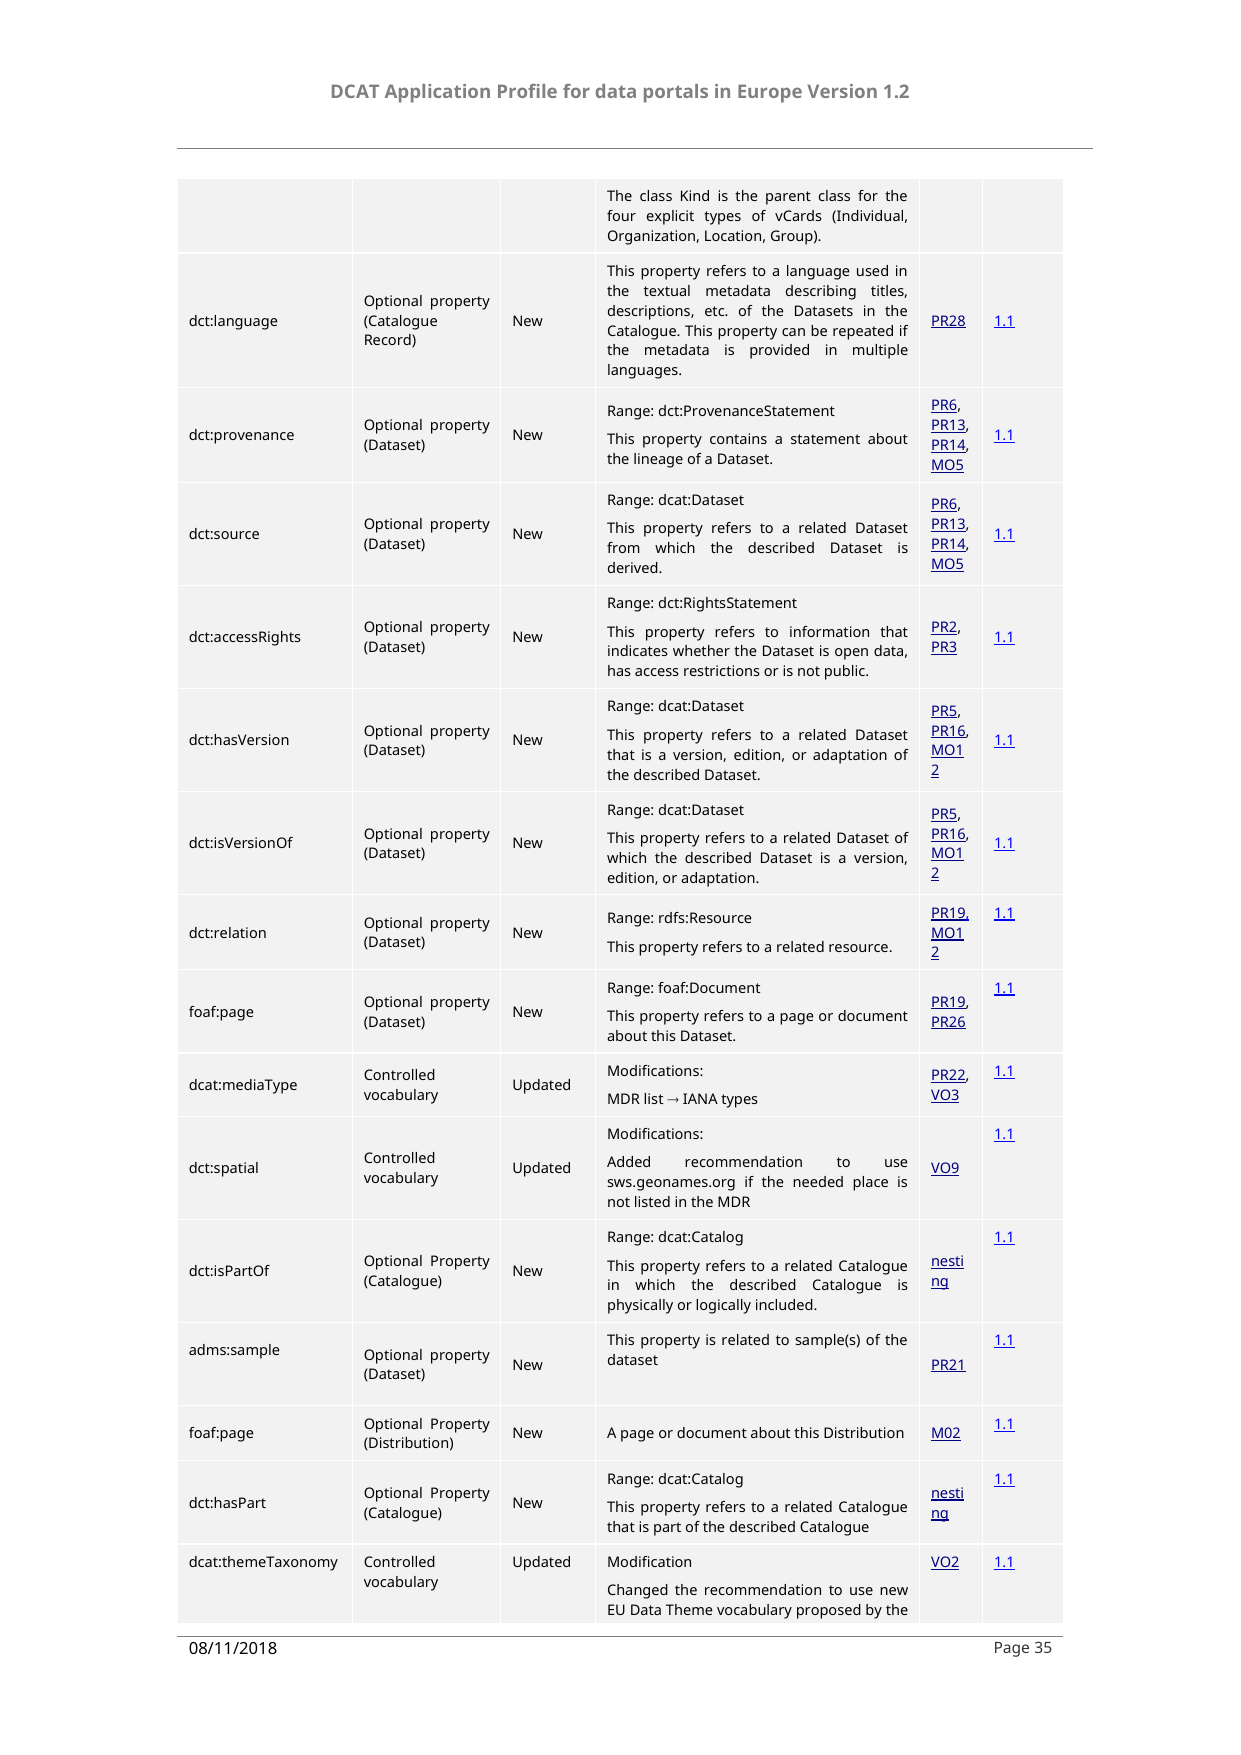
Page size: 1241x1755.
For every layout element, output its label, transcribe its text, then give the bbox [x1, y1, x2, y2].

table_cell foaf:page [178, 970, 352, 1052]
table_cell Range: dct:RightsStatement This property refers to information that indicates whether the Dataset is open data, has access restrictions or is not public. [596, 586, 919, 688]
table_cell [920, 179, 982, 252]
table_cell 1.1 [983, 586, 1063, 688]
table_cell foaf:page [178, 1406, 352, 1460]
table_cell dct:hasVersion [178, 689, 352, 791]
table_cell New [501, 970, 595, 1052]
table_cell PR6, PR13, PR14, MO5 [920, 483, 982, 585]
table_cell PR5, PR16, MO12 [920, 792, 982, 894]
table_cell New [501, 483, 595, 585]
table_cell dct:accessRights [178, 586, 352, 688]
table_cell 1.1 [983, 970, 1063, 1052]
table_cell New [501, 388, 595, 482]
table_cell Controlled vocabulary [353, 1117, 500, 1219]
table_cell M02 [920, 1406, 982, 1460]
table_cell 1.1 [983, 1220, 1063, 1322]
table_cell New [501, 254, 595, 387]
table_cell Controlled vocabulary [353, 1545, 500, 1623]
table_cell PR6, PR13, PR14, MO5 [920, 388, 982, 482]
table_cell [501, 179, 595, 252]
table_cell PR2, PR3 [920, 586, 982, 688]
table_cell dct:isPartOf [178, 1220, 352, 1322]
table_cell New [501, 1220, 595, 1322]
table_cell 1.1 [983, 1054, 1063, 1116]
table_cell 1.1 [983, 388, 1063, 482]
table_cell Optional property (Dataset) [353, 895, 500, 969]
table_cell Range: dcat:Dataset This property refers to a related Dataset of which the described Dataset is a version, edition, or adaptation. [596, 792, 919, 894]
table_cell A page or document about this Distribution [596, 1406, 919, 1460]
table_cell New [501, 1406, 595, 1460]
table_cell 1.1 [983, 792, 1063, 894]
table_cell 1.1 [983, 1461, 1063, 1543]
table_cell Updated [501, 1117, 595, 1219]
table_cell Modification Changed the recommendation to use new EU Data Theme vocabulary proposed by the [596, 1545, 919, 1623]
table_cell Modifications: MDR list  IANA types [596, 1054, 919, 1116]
table_cell New [501, 792, 595, 894]
table_cell 1.1 [983, 1545, 1063, 1623]
table_cell 1.1 [983, 483, 1063, 585]
table_cell Optional property (Dataset) [353, 689, 500, 791]
table_cell adms:sample [178, 1323, 352, 1405]
table_cell Range: dcat:Dataset This property refers to a related Dataset that is a version, edition, or adaptation of the described Dataset. [596, 689, 919, 791]
table_cell Updated [501, 1545, 595, 1623]
table_cell Range: rdfs:Resource This property refers to a related resource. [596, 895, 919, 969]
table_cell Modifications: Added recommendation to use sws.geonames.org if the needed place is not listed in the MDR [596, 1117, 919, 1219]
table_cell Optional Property (Distribution) [353, 1406, 500, 1460]
table_cell dct:spatial [178, 1117, 352, 1219]
table_cell Optional Property (Catalogue) [353, 1461, 500, 1543]
table_cell The class Kind is the parent class for the four explicit types of vCards (Individual, Organization, Location, Group). [596, 179, 919, 252]
table_cell dcat:themeTaxonomy [178, 1545, 352, 1623]
table_cell New [501, 895, 595, 969]
table_cell [353, 179, 500, 252]
table_cell Optional property (Dataset) [353, 483, 500, 585]
table_cell PR5, PR16, MO12 [920, 689, 982, 791]
table_cell PR22, VO3 [920, 1054, 982, 1116]
table_cell PR28 [920, 254, 982, 387]
table_cell nesting [920, 1220, 982, 1322]
table_cell 1.1 [983, 689, 1063, 791]
table_cell Updated [501, 1054, 595, 1116]
table_cell dct:language [178, 254, 352, 387]
table_cell Controlled vocabulary [353, 1054, 500, 1116]
table_cell Range: dcat:Catalog This property refers to a related Catalogue that is part of the described Catalogue [596, 1461, 919, 1543]
table_cell This property refers to a language used in the textual metadata describing titles, descriptions, etc. of the Datasets in the Catalogue. This property can be repeated if the metadata is provided in multiple languages. [596, 254, 919, 387]
table_cell PR21 [920, 1323, 982, 1405]
table_cell 1.1 [983, 1323, 1063, 1405]
table_cell VO2 [920, 1545, 982, 1623]
table_cell dct:provenance [178, 388, 352, 482]
table_cell VO9 [920, 1117, 982, 1219]
table_cell New [501, 1461, 595, 1543]
table_cell Range: dcat:Catalog This property refers to a related Catalogue in which the described Catalogue is physically or logically included. [596, 1220, 919, 1322]
table_cell Optional property (Dataset) [353, 792, 500, 894]
table_cell [178, 179, 352, 252]
table_cell Optional property (Catalogue Record) [353, 254, 500, 387]
table_cell 1.1 [983, 895, 1063, 969]
table_cell dct:relation [178, 895, 352, 969]
table_cell Optional property (Dataset) [353, 586, 500, 688]
table_cell dct:hasPart [178, 1461, 352, 1543]
table_cell Range: foaf:Document This property refers to a page or document about this Dataset. [596, 970, 919, 1052]
table_cell Range: dct:ProvenanceStatement This property contains a statement about the lineage of a Dataset. [596, 388, 919, 482]
table_cell 1.1 [983, 1117, 1063, 1219]
table_cell New [501, 586, 595, 688]
table_cell dct:source [178, 483, 352, 585]
table_cell dcat:mediaType [178, 1054, 352, 1116]
table_cell Optional Property (Catalogue) [353, 1220, 500, 1322]
table_cell [983, 179, 1063, 252]
table_cell Range: dcat:Dataset This property refers to a related Dataset from which the described Dataset is derived. [596, 483, 919, 585]
table_cell Optional property (Dataset) [353, 1323, 500, 1405]
table_cell New [501, 1323, 595, 1405]
table_cell PR19, PR26 [920, 970, 982, 1052]
table_cell 1.1 [983, 1406, 1063, 1460]
table_cell 1.1 [983, 254, 1063, 387]
table_cell PR19, MO12 [920, 895, 982, 969]
table_cell New [501, 689, 595, 791]
table_cell nesting [920, 1461, 982, 1543]
table_cell dct:isVersionOf [178, 792, 352, 894]
table_cell Optional property (Dataset) [353, 970, 500, 1052]
table_cell Optional property (Dataset) [353, 388, 500, 482]
table_cell This property is related to sample(s) of the dataset [596, 1323, 919, 1405]
